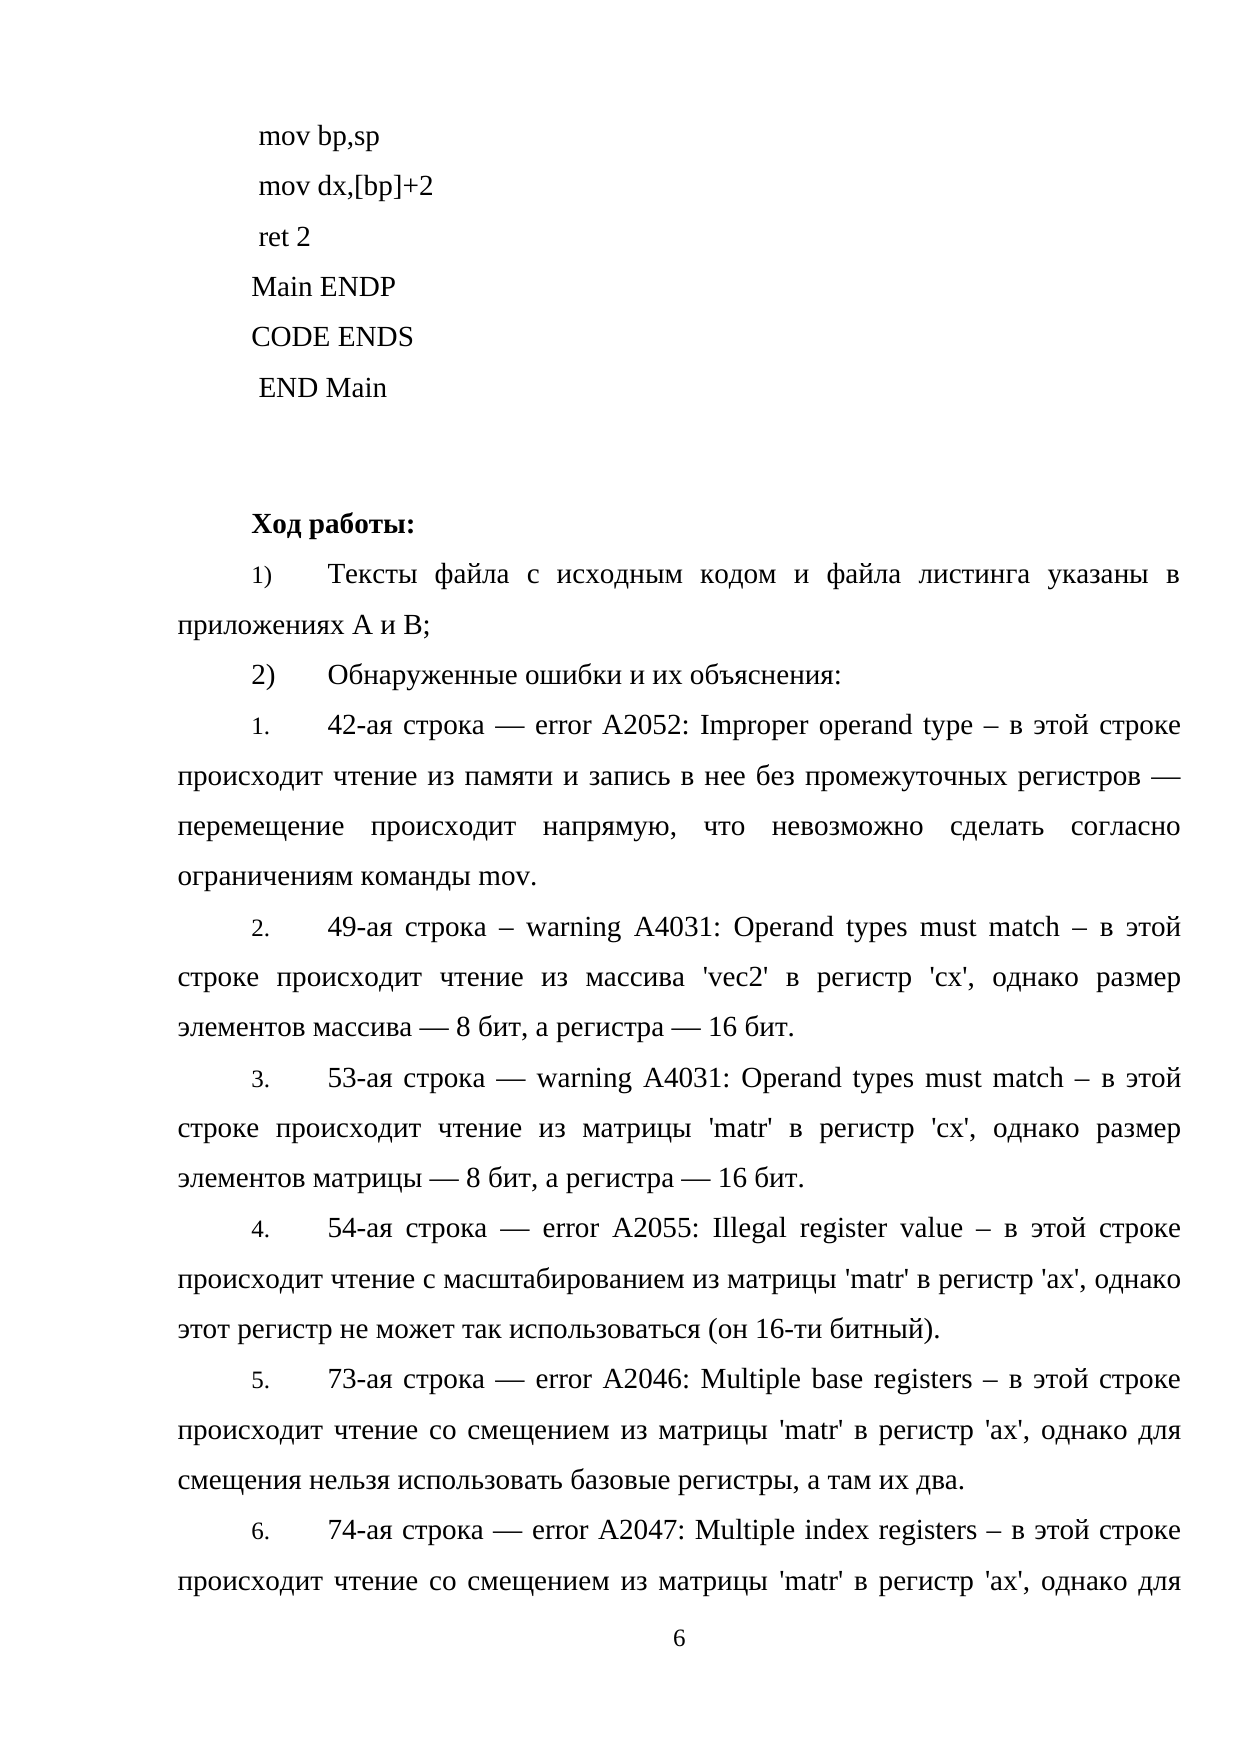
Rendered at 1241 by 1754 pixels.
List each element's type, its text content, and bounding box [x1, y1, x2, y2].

list 74-ая строка — error A2047: Multiple index registers – в этой строке происходит чтение со смещением из матрицы 'matr' в регистр 'ax', однако для [177, 1512, 1181, 1596]
list 73-ая строка — error A2046: Multiple base registers – в этой строке происходит чтение со смещением из матрицы 'matr' в регистр 'ax', однако для смещения нельзя использовать базовые регистры, а там их два. [177, 1362, 1181, 1496]
text ret 2 [177, 219, 1181, 252]
list Обнаруженные ошибки и их объяснения: [177, 657, 1181, 691]
text mov bp,sp [177, 118, 1181, 152]
list 54-ая строка — error A2055: Illegal register value – в этой строке происходит чтение с масштабированием из матрицы 'matr' в регистр 'ax', однако этот регистр не может так использоваться (он 16-ти битный). [177, 1211, 1181, 1345]
list 49-ая строка – warning A4031: Operand types must match – в этой строке происходит чтение из массива 'vec2' в регистр 'cx', однако размер элементов массива — 8 бит, а регистра — 16 бит. [177, 909, 1181, 1043]
text END Main [177, 370, 1181, 403]
text Ход работы: [177, 506, 1181, 540]
text Main ENDP [177, 269, 1181, 303]
text CODE ENDS [177, 319, 1181, 353]
list Тексты файла с исходным кодом и файла листинга указаны в приложениях A и B; [177, 557, 1181, 640]
list 42-ая строка — error A2052: Improper operand type – в этой строке происходит чтение из памяти и запись в нее без промежуточных регистров — перемещение происходит напрямую, что невозможно сделать согласно ограничениям команды mov. [177, 707, 1181, 892]
list 53-ая строка — warning A4031: Operand types must match – в этой строке происходит чтение из матрицы 'matr' в регистр 'cx', однако размер элементов матрицы — 8 бит, а регистра — 16 бит. [177, 1060, 1181, 1194]
text mov dx,[bp]+2 [177, 168, 1181, 202]
